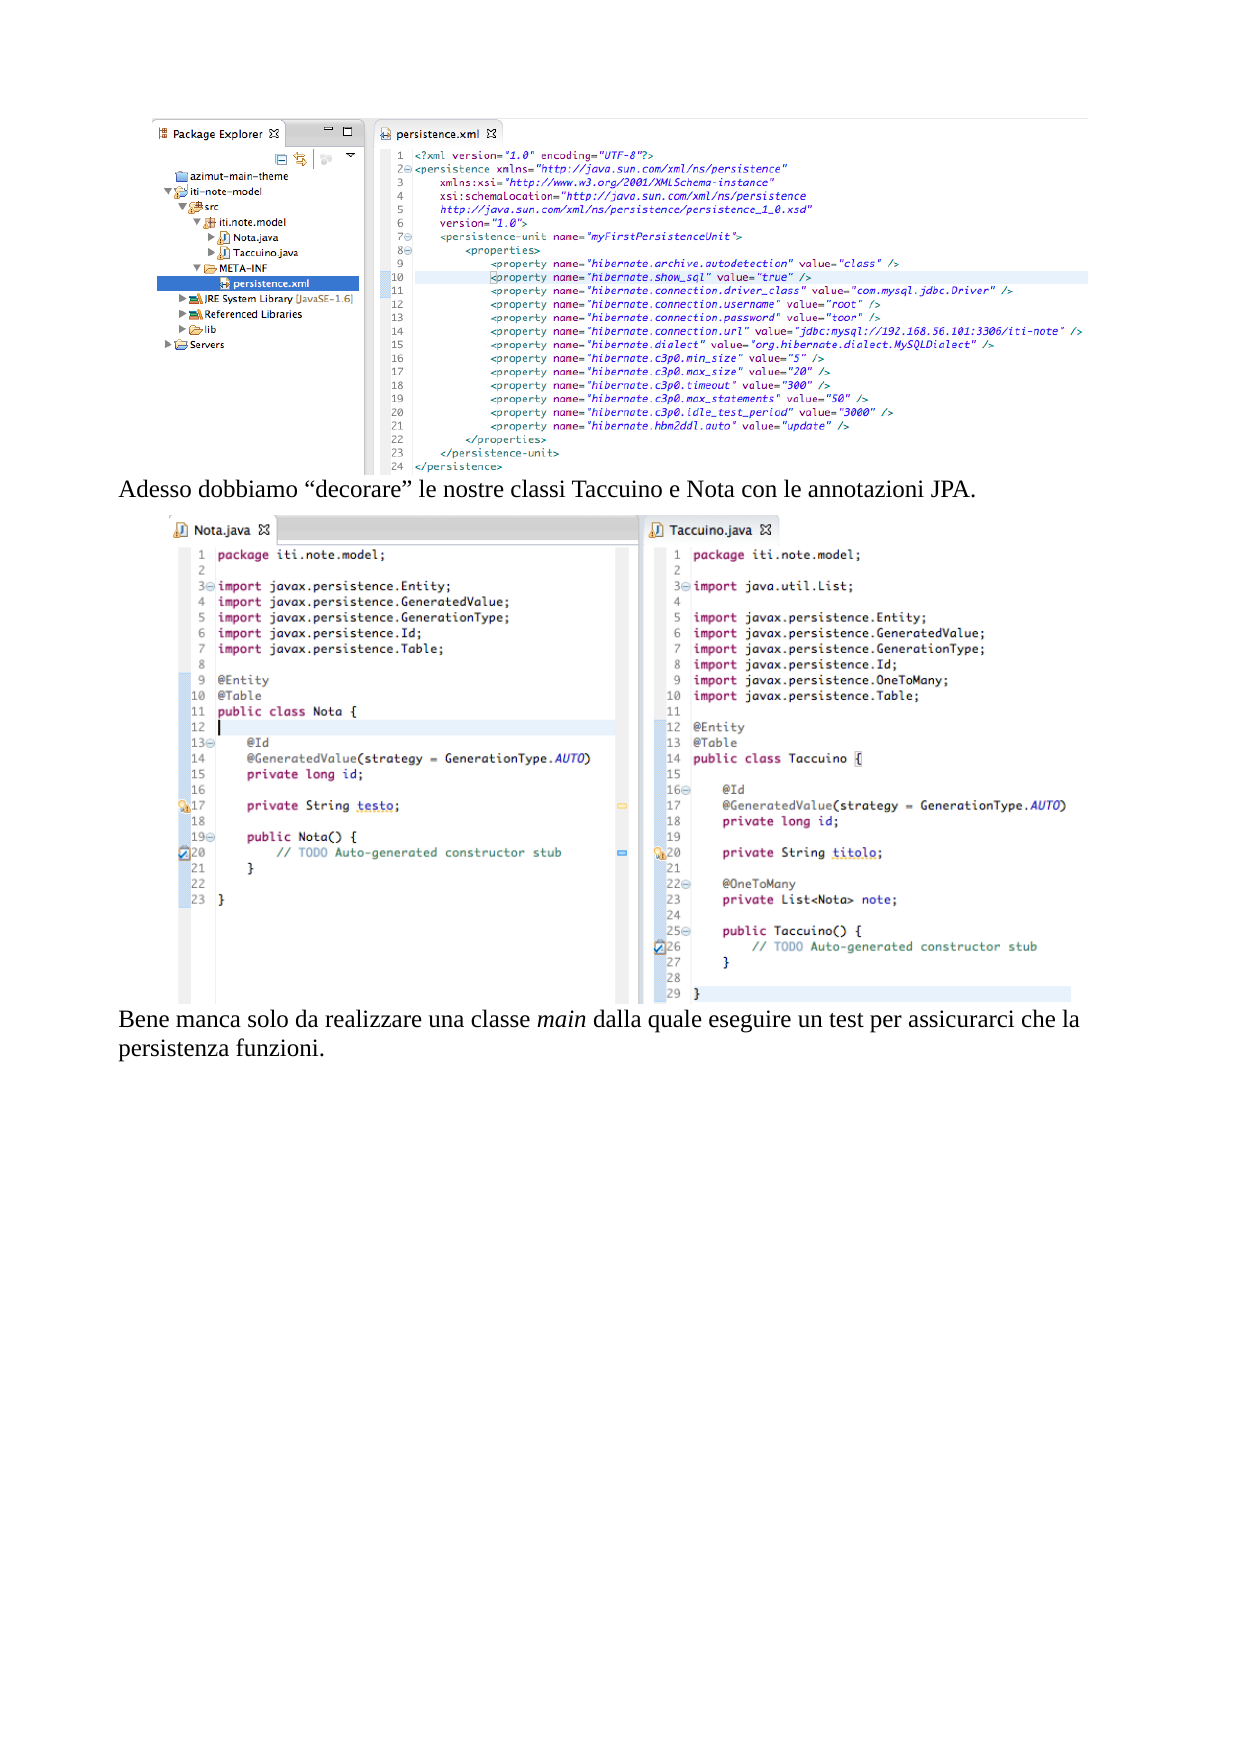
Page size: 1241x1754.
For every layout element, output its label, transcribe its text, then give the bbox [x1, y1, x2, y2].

picture [169, 515, 1072, 1004]
picture [152, 118, 1089, 475]
text Bene manca solo da realizzare una classe main dalla quale eseguire un test per assicurarci che la persistenza funzioni. [118, 516, 1122, 1062]
text Adesso dobbiamo “decorare” le nostre classi Taccuino e Nota con le annotazioni JPA. [118, 118, 1122, 503]
